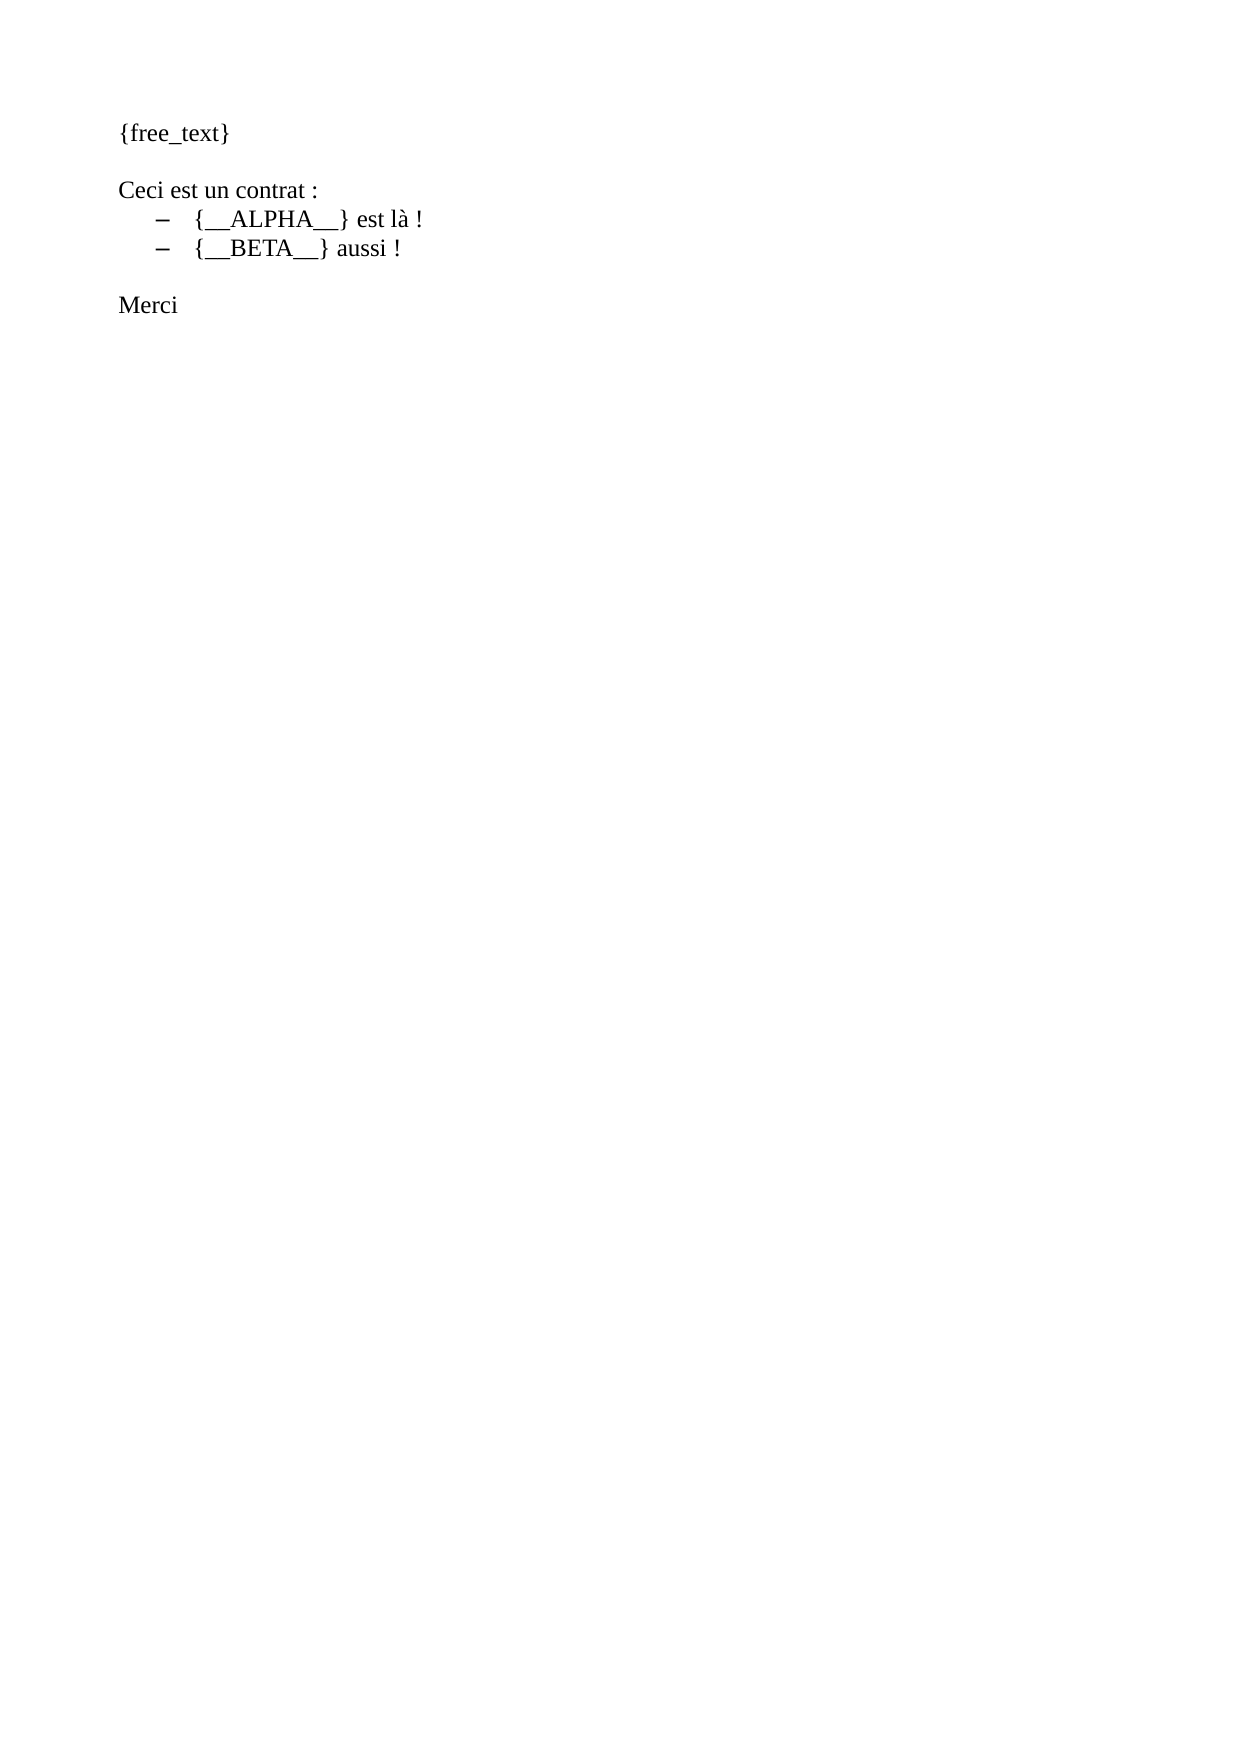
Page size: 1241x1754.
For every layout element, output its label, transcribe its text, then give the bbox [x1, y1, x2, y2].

list {__ALPHA__} est là ! [156, 204, 1122, 233]
text {free_text} [118, 118, 1122, 147]
list {__BETA__} aussi ! [156, 233, 1122, 262]
text Merci [118, 291, 1122, 319]
text Ceci est un contrat : [118, 176, 1122, 204]
